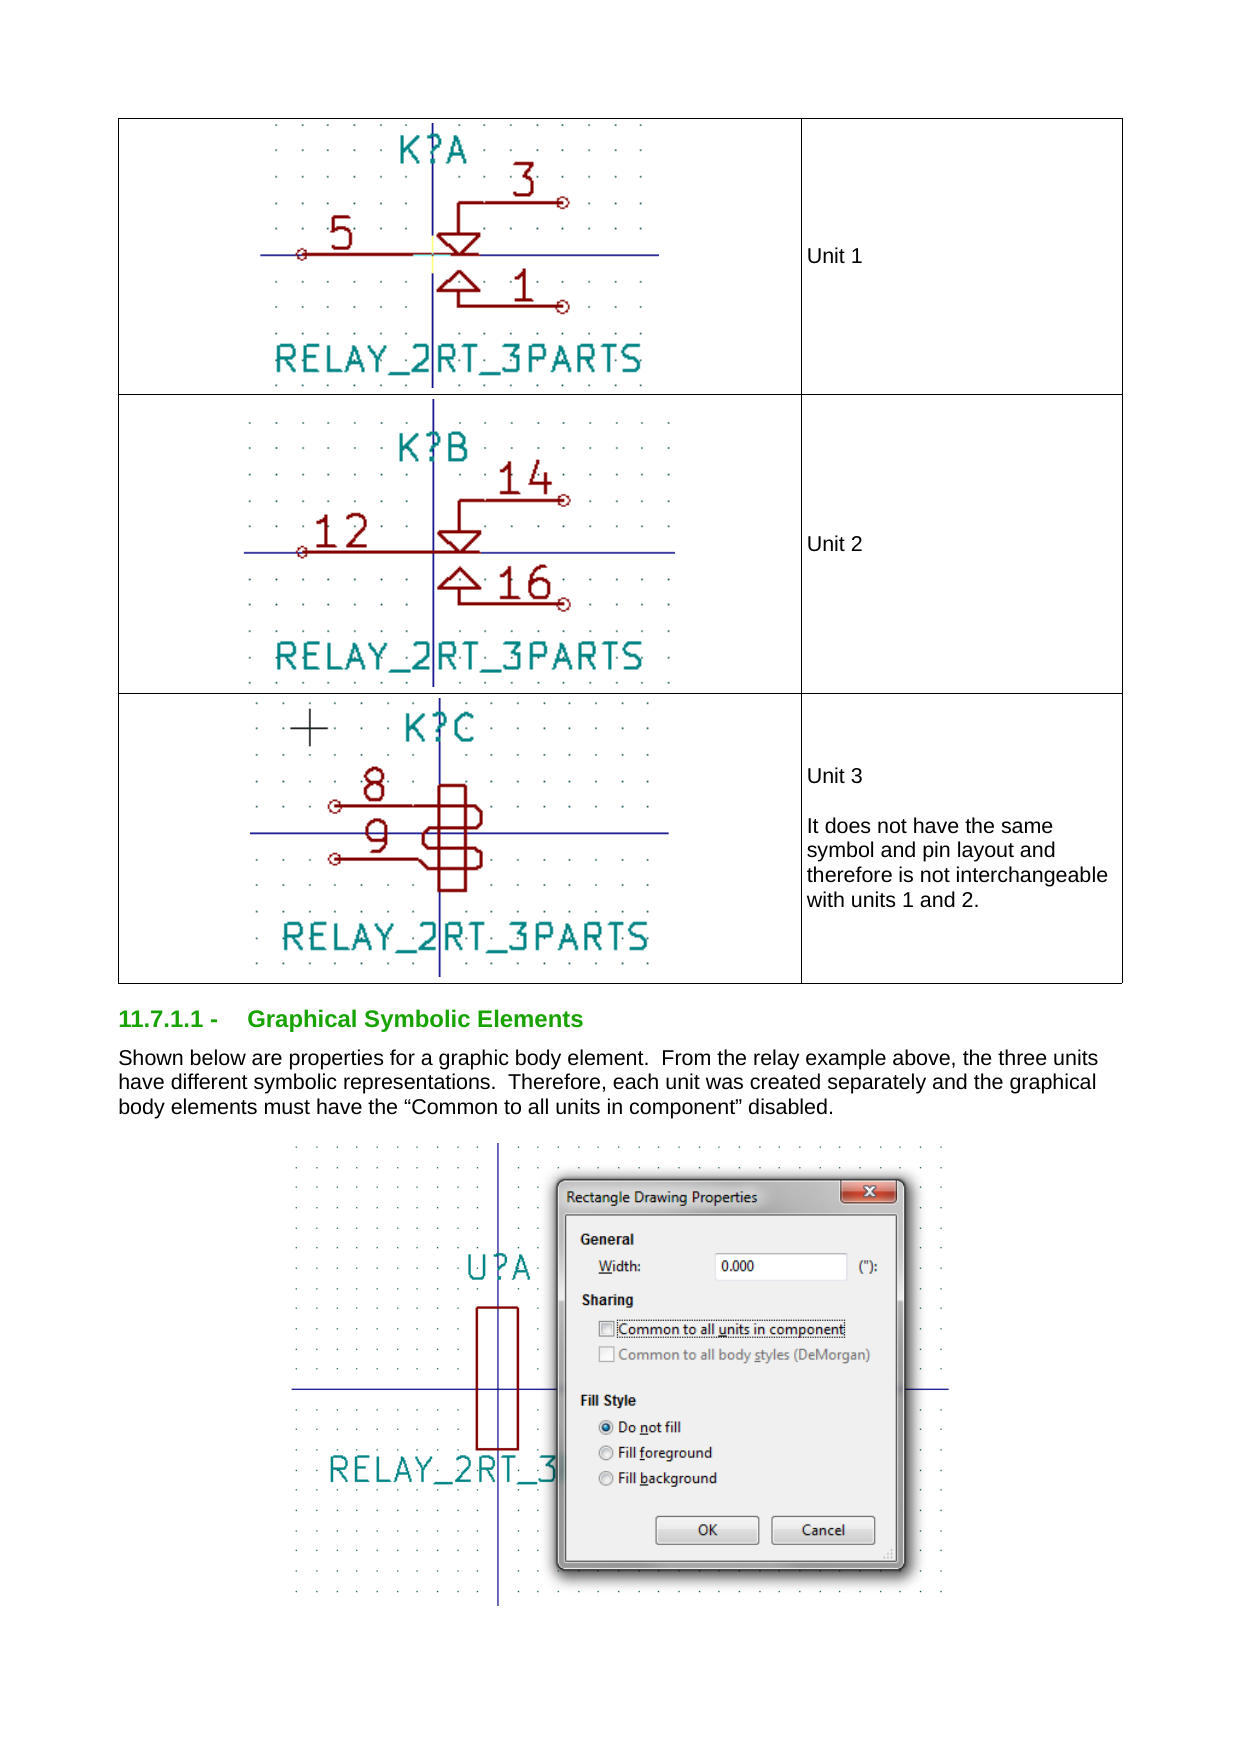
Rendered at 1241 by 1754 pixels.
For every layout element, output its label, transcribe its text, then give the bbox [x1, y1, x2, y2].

table_cell [119, 395, 801, 693]
table_cell [119, 119, 801, 394]
subtitle Graphical Symbolic Elements [118, 1005, 1122, 1033]
text Shown below are properties for a graphic body element. From the relay example above, the three units have different symbolic representations. Therefore, each unit was created separately and the graphical body elements must have the “Common to all units in component” disabled. [118, 1045, 1122, 1119]
picture [250, 698, 669, 977]
table_cell Unit 2 [802, 395, 1122, 693]
picture [243, 399, 675, 687]
table_cell [119, 694, 801, 982]
table_cell Unit 3 It does not have the same symbol and pin layout and therefore is not interchangeable with units 1 and 2. [802, 694, 1122, 982]
picture [260, 123, 659, 388]
table_cell Unit 1 [802, 119, 1122, 394]
